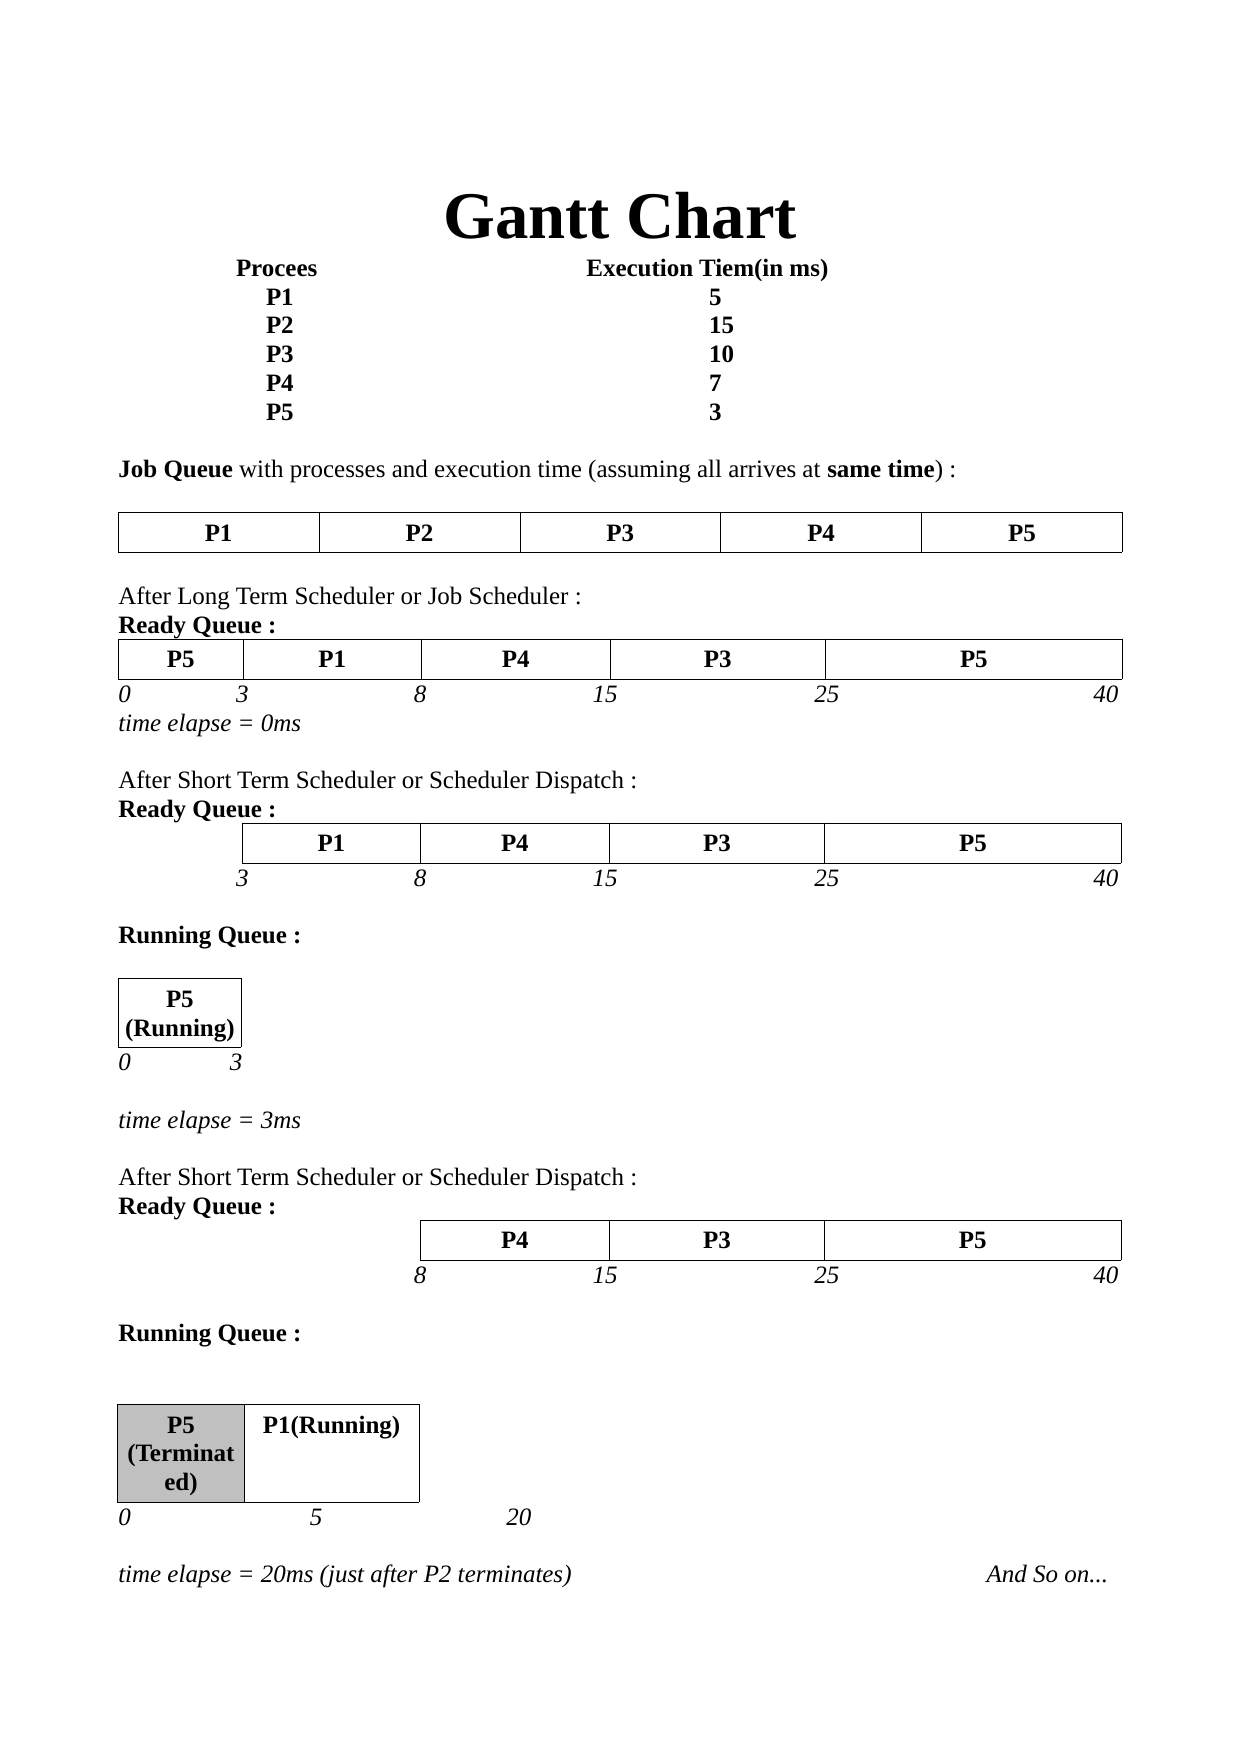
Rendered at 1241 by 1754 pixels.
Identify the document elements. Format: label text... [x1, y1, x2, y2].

table_header P1(Running) [245, 1405, 419, 1502]
text P1 5 [118, 282, 1122, 311]
table_header P3 [610, 824, 824, 863]
text 0 3 8 15 25 40 [118, 680, 1122, 708]
text After Short Term Scheduler or Scheduler Dispatch : [118, 765, 1122, 794]
table_header P5 [825, 1221, 1121, 1260]
text After Long Term Scheduler or Job Scheduler : [118, 581, 1122, 610]
text P4 7 [118, 368, 1122, 397]
table_header P5 (Terminated) [118, 1405, 244, 1502]
text P5 3 [118, 397, 1122, 426]
text 3 8 15 25 40 [118, 863, 1122, 892]
table_header P1 [243, 824, 420, 863]
table_header P5 [825, 824, 1121, 863]
table_header P5 [119, 640, 243, 679]
text time elapse = 0ms [118, 708, 1122, 736]
text Running Queue : [118, 921, 1122, 949]
text Ready Queue : [118, 794, 1122, 823]
table_header P1 [119, 513, 319, 552]
table_header P1 [244, 640, 421, 679]
text After Short Term Scheduler or Scheduler Dispatch : [118, 1162, 1122, 1191]
text Gantt Chart [118, 176, 1122, 253]
text P2 15 [118, 311, 1122, 339]
text 0 3 [118, 1047, 1122, 1076]
table_header P4 [421, 824, 609, 863]
table_header P4 [421, 1221, 609, 1260]
text Ready Queue : [118, 1191, 1122, 1220]
table_header P2 [320, 513, 520, 552]
table_header P3 [610, 1221, 824, 1260]
table_header P5 [826, 640, 1122, 679]
table_header P3 [611, 640, 825, 679]
table_header P5 [922, 513, 1122, 552]
text Ready Queue : [118, 610, 1122, 638]
table_header P3 [521, 513, 720, 552]
text Job Queue with processes and execution time (assuming all arrives at same time) : [118, 454, 1122, 483]
text 8 15 25 40 [118, 1260, 1122, 1289]
table_header P4 [422, 640, 610, 679]
table_header P5 (Running) [119, 979, 241, 1047]
text time elapse = 3ms [118, 1105, 1122, 1133]
text 0 5 20 [118, 1502, 1122, 1531]
text Running Queue : [118, 1318, 1122, 1346]
text time elapse = 20ms (just after P2 terminates) And So on... [118, 1559, 1122, 1588]
table_header P4 [721, 513, 921, 552]
text Procees Execution Tiem(in ms) [118, 253, 1122, 282]
text P3 10 [118, 339, 1122, 368]
